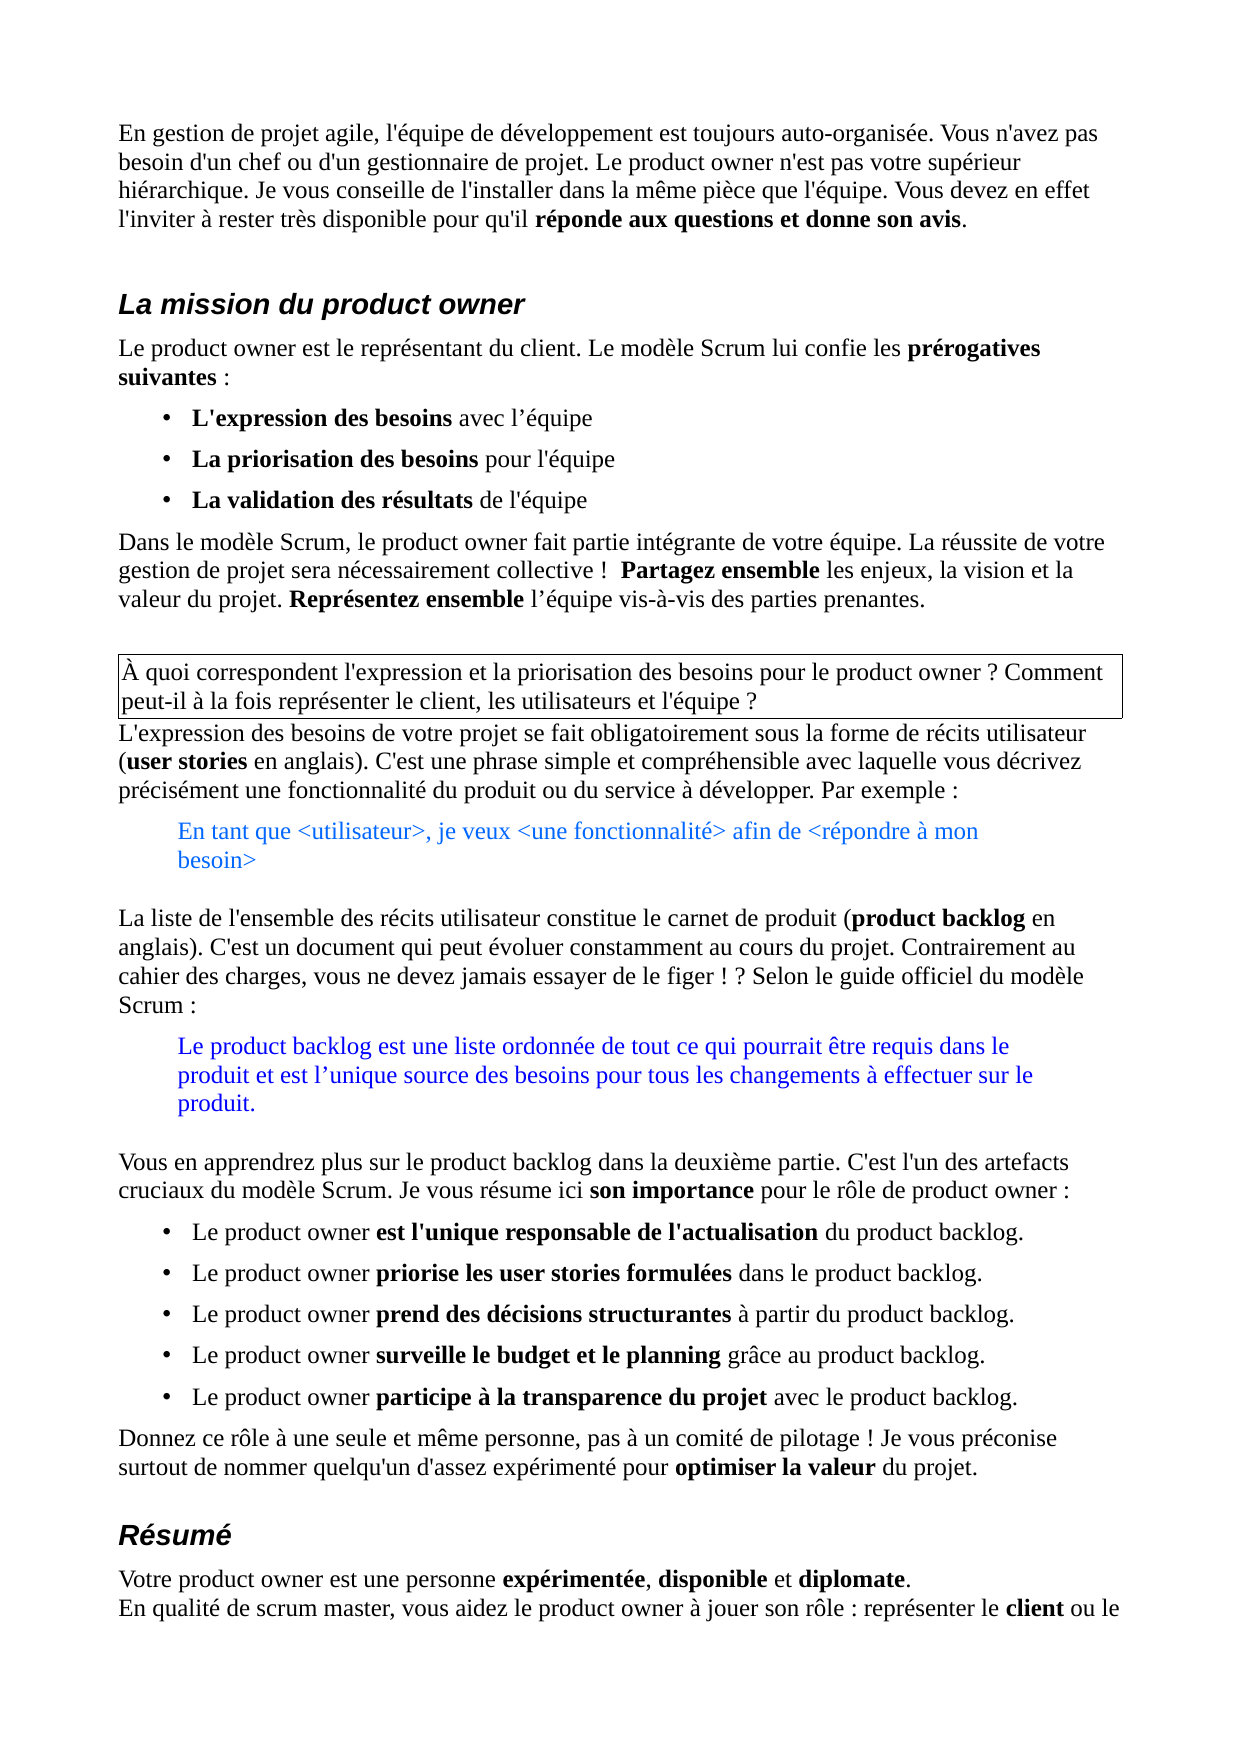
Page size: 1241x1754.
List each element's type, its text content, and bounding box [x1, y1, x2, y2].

text En gestion de projet agile, l'équipe de développement est toujours auto-organisée. Vous n'avez pas besoin d'un chef ou d'un gestionnaire de projet. Le product owner n'est pas votre supérieur hiérarchique. Je vous conseille de l'installer dans la même pièce que l'équipe. Vous devez en effet l'inviter à rester très disponible pour qu'il réponde aux questions et donne son avis. [118, 118, 1122, 233]
text En tant que <utilisateur>, je veux <une fonctionnalité> afin de <répondre à mon besoin> [177, 816, 1063, 874]
text Donnez ce rôle à une seule et même personne, pas à un comité de pilotage ! Je vous préconise surtout de nommer quelqu'un d'assez expérimenté pour optimiser la valeur du projet. [118, 1423, 1122, 1480]
text L'expression des besoins de votre projet se fait obligatoirement sous la forme de récits utilisateur (user stories en anglais). C'est une phrase simple et compréhensible avec laquelle vous décrivez précisément une fonctionnalité du produit ou du service à développer. Par exemple : [118, 719, 1122, 804]
text Votre product owner est une personne expérimentée, disponible et diplomate. En qualité de scrum master, vous aidez le product owner à jouer son rôle : représenter le client ou le [118, 1564, 1122, 1621]
list Le product owner surveille le budget et le planning grâce au product backlog. [162, 1340, 1122, 1369]
text Le product backlog est une liste ordonnée de tout ce qui pourrait être requis dans le produit et est l’unique source des besoins pour tous les changements à effectuer sur le produit. [177, 1031, 1063, 1117]
text La liste de l'ensemble des récits utilisateur constitue le carnet de produit (product backlog en anglais). C'est un document qui peut évoluer constamment au cours du projet. Contrairement au cahier des charges, vous ne devez jamais essayer de le figer ! ? Selon le guide officiel du modèle Scrum : [118, 903, 1122, 1018]
list La validation des résultats de l'équipe [162, 485, 1122, 514]
list Le product owner priorise les user stories formulées dans le product backlog. [162, 1258, 1122, 1287]
list Le product owner prend des décisions structurantes à partir du product backlog. [162, 1299, 1122, 1328]
subtitle La mission du product owner [118, 287, 1122, 320]
list Le product owner participe à la transparence du projet avec le product backlog. [162, 1382, 1122, 1410]
list La priorisation des besoins pour l'équipe [162, 444, 1122, 473]
subtitle Résumé [118, 1518, 1122, 1551]
list Le product owner est l'unique responsable de l'actualisation du product backlog. [162, 1217, 1122, 1245]
text À quoi correspondent l'expression et la priorisation des besoins pour le product owner ? Comment peut-il à la fois représenter le client, les utilisateurs et l'équipe ? [119, 655, 1122, 718]
text Vous en apprendrez plus sur le product backlog dans la deuxième partie. C'est l'un des artefacts cruciaux du modèle Scrum. Je vous résume ici son importance pour le rôle de product owner : [118, 1147, 1122, 1204]
text Dans le modèle Scrum, le product owner fait partie intégrante de votre équipe. La réussite de votre gestion de projet sera nécessairement collective ! Partagez ensemble les enjeux, la vision et la valeur du projet. Représentez ensemble l’équipe vis-à-vis des parties prenantes. [118, 527, 1122, 613]
list L'expression des besoins avec l’équipe [162, 403, 1122, 432]
text Le product owner est le représentant du client. Le modèle Scrum lui confie les prérogatives suivantes : [118, 333, 1122, 390]
